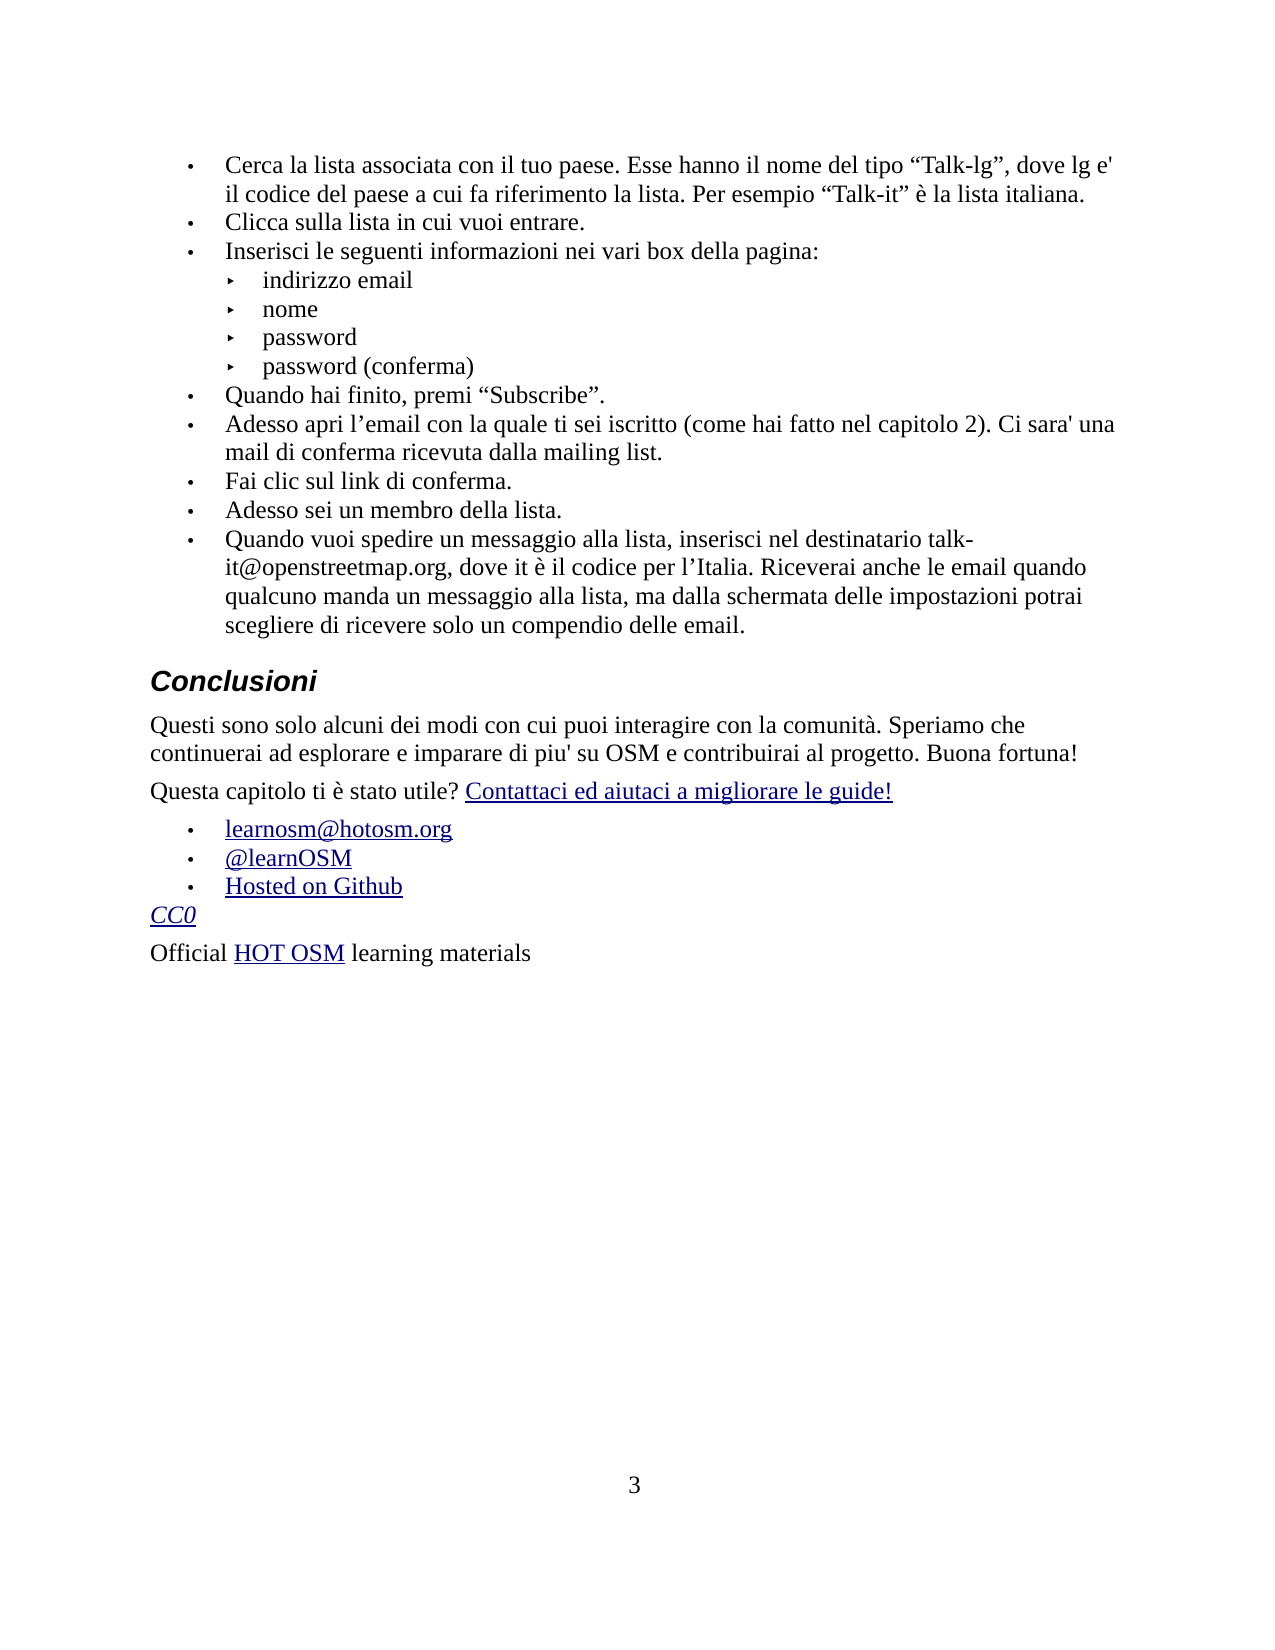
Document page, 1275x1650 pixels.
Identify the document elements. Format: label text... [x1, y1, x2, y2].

list Cerca la lista associata con il tuo paese. Esse hanno il nome del tipo “Talk-lg”, dove lg e' il codice del paese a cui fa riferimento la lista. Per esempio “Talk-it” è la lista italiana. [187, 150, 1125, 207]
list Clicca sulla lista in cui vuoi entrare. [187, 207, 1125, 236]
text Questi sono solo alcuni dei modi con cui puoi interagire con la comunità. Speriamo che continuerai ad esplorare e imparare di piu' su OSM e contribuirai al progetto. Buona fortuna! [150, 710, 1125, 767]
list password (conferma) [225, 351, 1125, 380]
list Hosted on Github [187, 871, 1125, 900]
text CC0 [150, 900, 1125, 929]
list Adesso apri l’email con la quale ti sei iscritto (come hai fatto nel capitolo 2). Ci sara' una mail di conferma ricevuta dalla mailing list. [187, 409, 1125, 466]
list indirizzo email [225, 265, 1125, 294]
text Official HOT OSM learning materials [150, 938, 1125, 967]
list @learnOSM [187, 843, 1125, 871]
text Questa capitolo ti è stato utile? Contattaci ed aiutaci a migliorare le guide! [150, 776, 1125, 805]
list Quando vuoi spedire un messaggio alla lista, inserisci nel destinatario talk-it@openstreetmap.org, dove it è il codice per l’Italia. Riceverai anche le email quando qualcuno manda un messaggio alla lista, ma dalla schermata delle impostazioni potrai scegliere di ricevere solo un compendio delle email. [187, 524, 1125, 639]
list learnosm@hotosm.org [187, 814, 1125, 843]
list Fai clic sul link di conferma. [187, 466, 1125, 495]
list Quando hai finito, premi “Subscribe”. [187, 380, 1125, 409]
list password [225, 322, 1125, 351]
list nome [225, 294, 1125, 322]
subtitle Conclusioni [150, 664, 1125, 697]
list Inserisci le seguenti informazioni nei vari box della pagina: [187, 236, 1125, 265]
list Adesso sei un membro della lista. [187, 495, 1125, 524]
